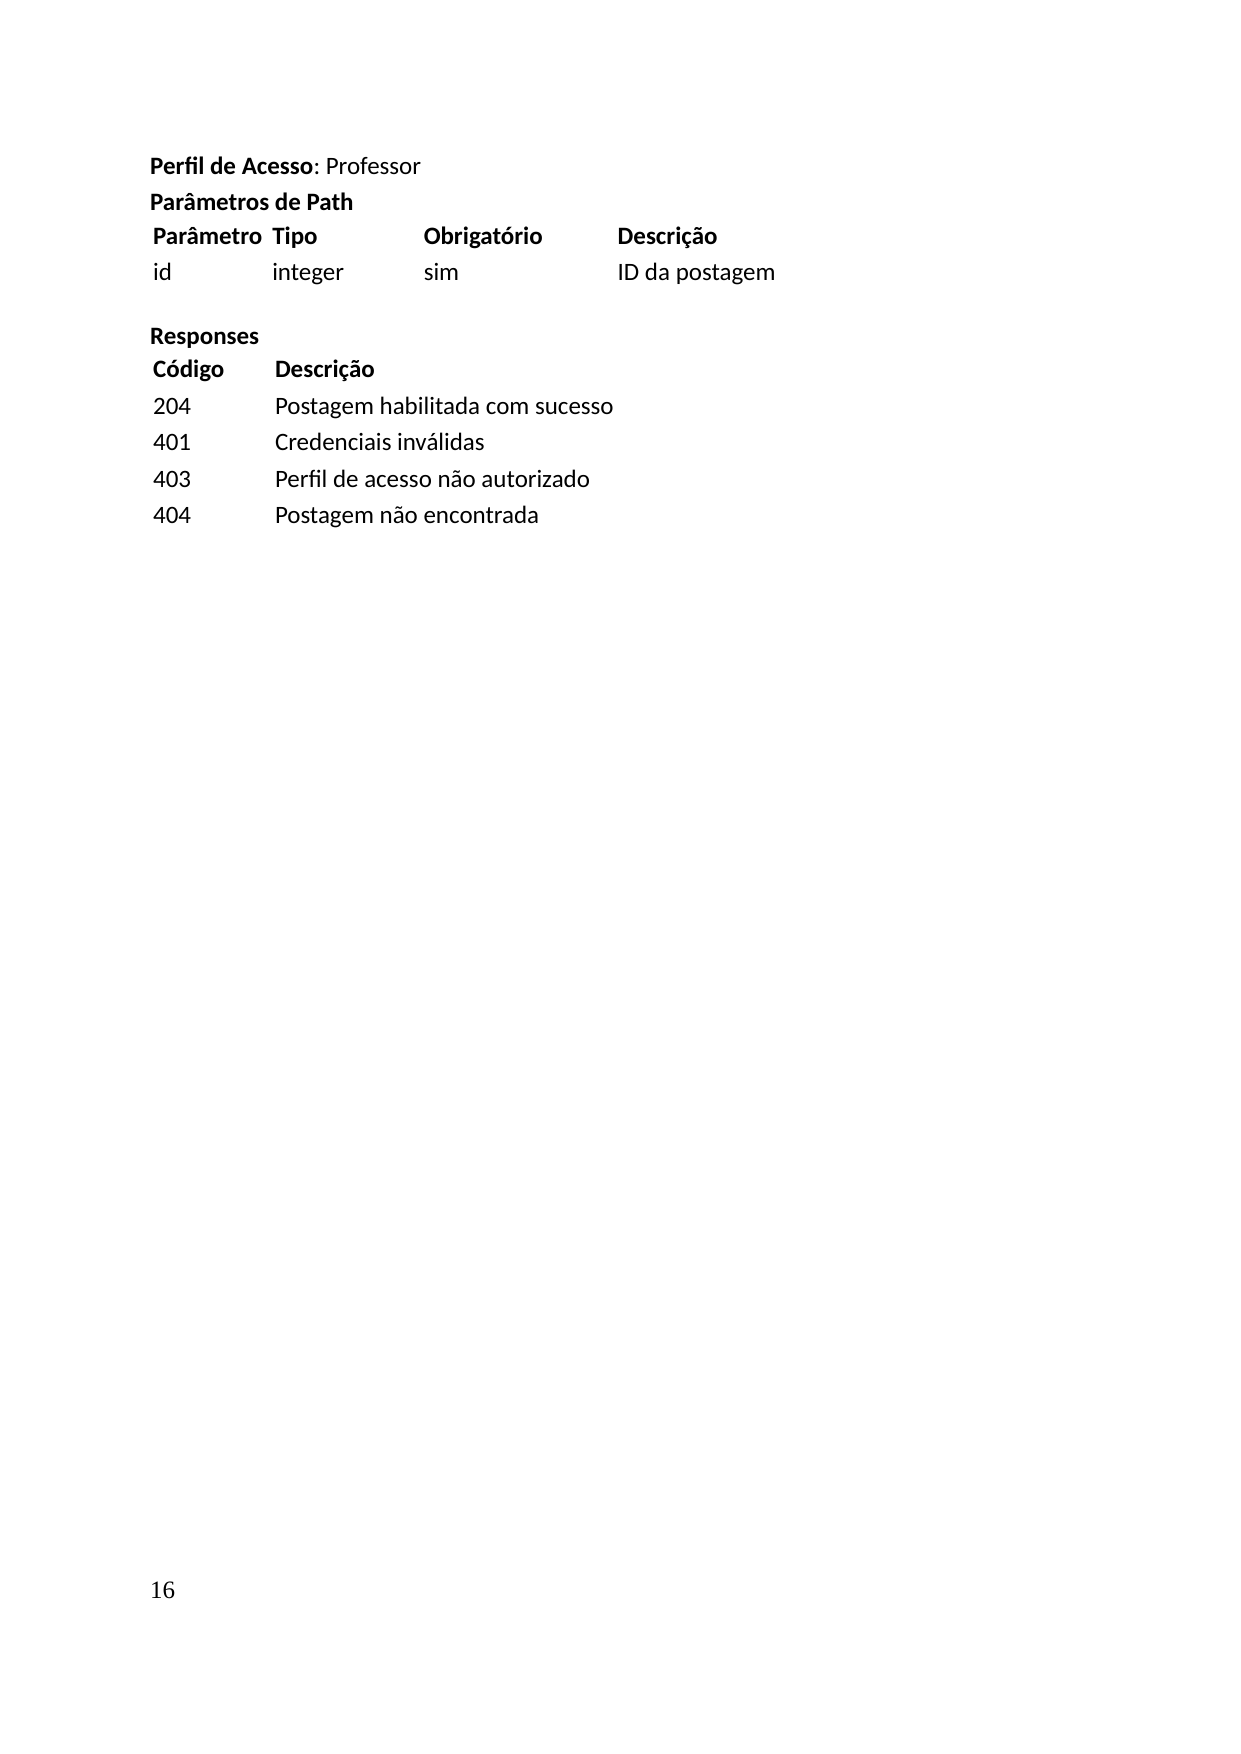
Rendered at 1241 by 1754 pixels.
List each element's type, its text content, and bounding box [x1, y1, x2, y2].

table_cell Postagem habilitada com sucesso [272, 387, 1090, 423]
text Responses [150, 320, 1090, 351]
table_header Descrição [615, 217, 1090, 253]
table_cell Perfil de acesso não autorizado [272, 460, 1090, 496]
table_header Descrição [272, 351, 1090, 387]
table_header Tipo [269, 217, 421, 253]
table_header Obrigatório [421, 217, 614, 253]
table_cell 403 [150, 460, 272, 496]
table_cell integer [269, 253, 421, 290]
table_header Código [150, 351, 272, 387]
table_cell 204 [150, 387, 272, 423]
table_cell Postagem não encontrada [272, 496, 1090, 532]
table_cell 401 [150, 424, 272, 460]
table_cell Credenciais inválidas [272, 424, 1090, 460]
text Parâmetros de Path [150, 186, 1090, 217]
table_cell id [150, 253, 269, 290]
table_cell 404 [150, 496, 272, 532]
table_header Parâmetro [150, 217, 269, 253]
table_cell ID da postagem [615, 253, 1090, 290]
text Perfil de Acesso: Professor [150, 150, 1090, 181]
table_cell sim [421, 253, 614, 290]
